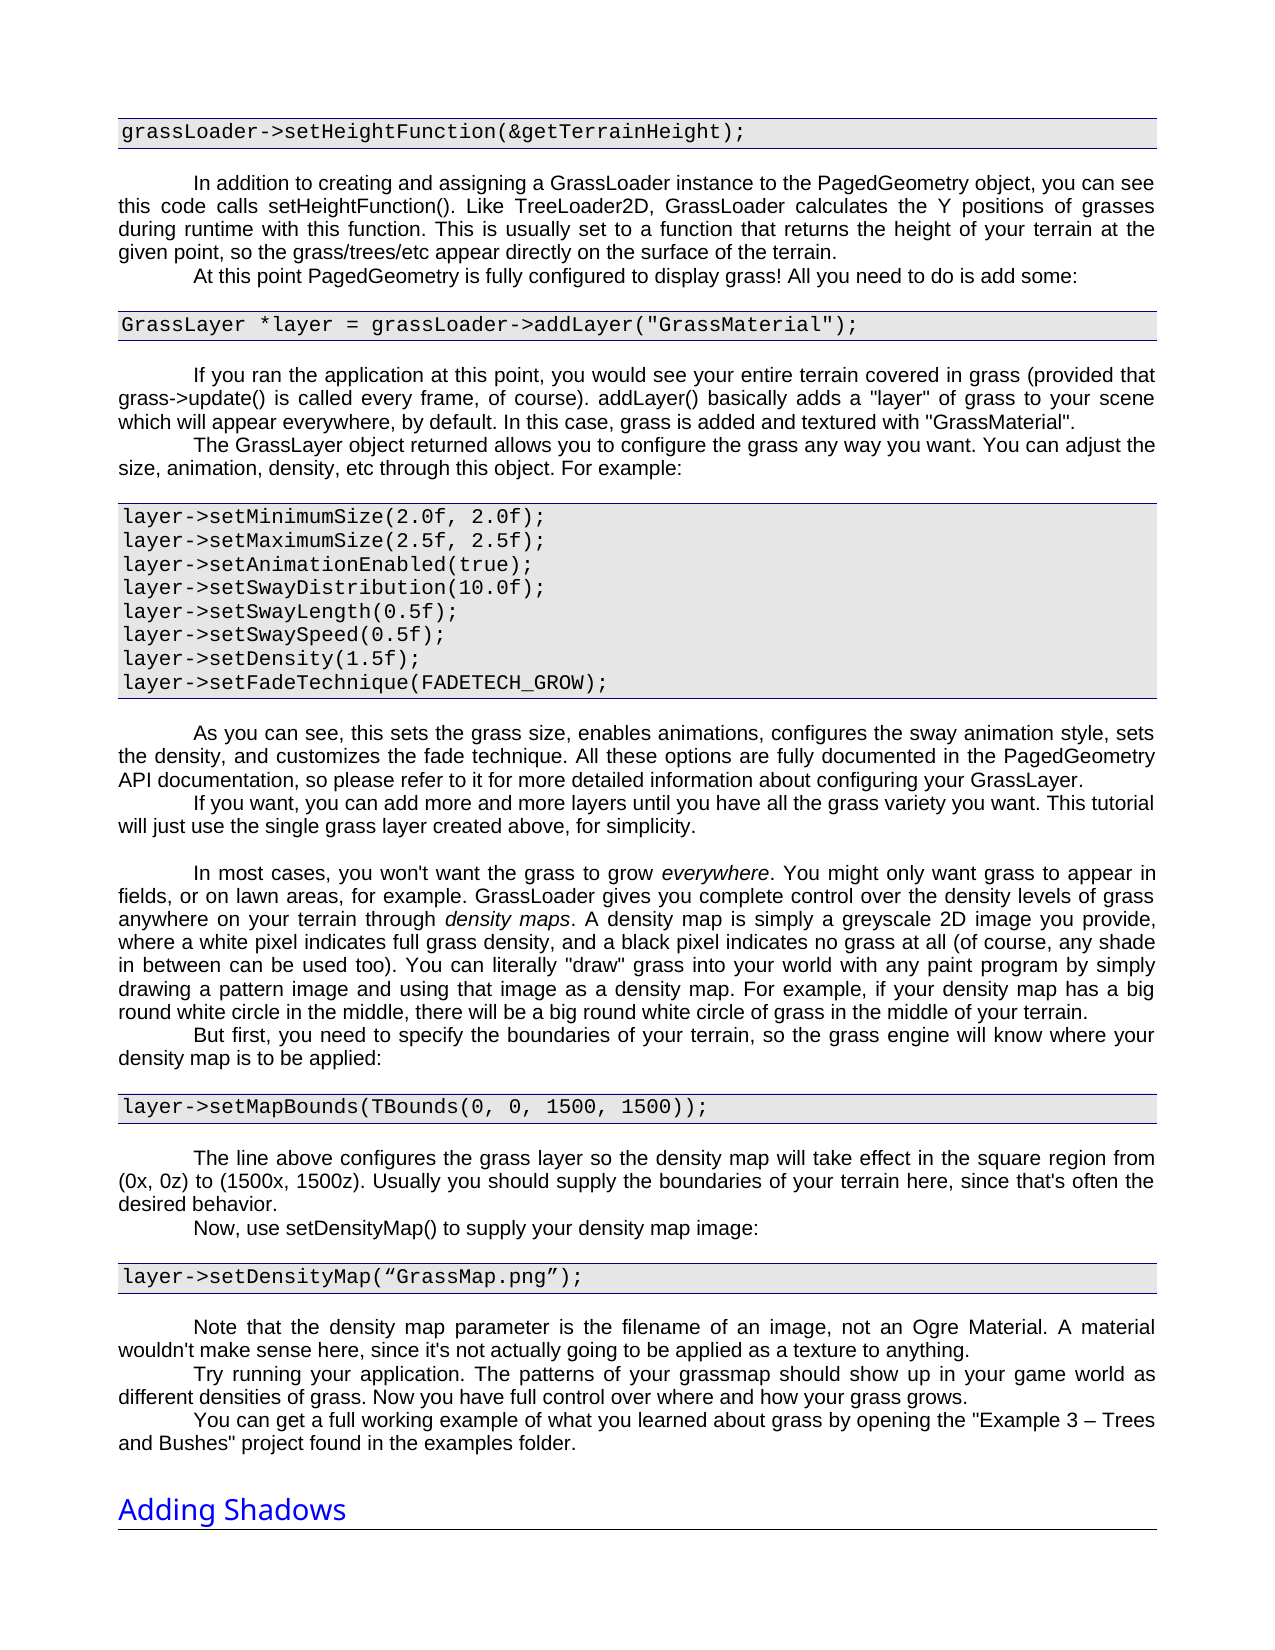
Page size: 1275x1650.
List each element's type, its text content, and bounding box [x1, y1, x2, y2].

text At this point PagedGeometry is fully configured to display grass! All you need to do is add some: [118, 264, 1157, 287]
text layer->setDensityMap(“GrassMap.png”); [118, 1264, 1157, 1293]
text layer->setSwayDistribution(10.0f); [118, 574, 1157, 598]
text layer->setFadeTechnique(FADETECH_GROW); [118, 669, 1157, 698]
text In addition to creating and assigning a GrassLoader instance to the PagedGeometry object, you can see this code calls setHeightFunction(). Like TreeLoader2D, GrassLoader calculates the Y positions of grasses during runtime with this function. This is usually set to a function that returns the height of your terrain at the given point, so the grass/trees/etc appear directly on the surface of the terrain. [118, 171, 1157, 264]
text layer->setSwaySpeed(0.5f); [118, 621, 1157, 645]
text In most cases, you won't want the grass to grow everywhere. You might only want grass to appear in fields, or on lawn areas, for example. GrassLoader gives you complete control over the density levels of grass anywhere on your terrain through density maps. A density map is simply a greyscale 2D image you provide, where a white pixel indicates full grass density, and a black pixel indicates no grass at all (of course, any shade in between can be used too). You can literally "draw" grass into your world with any paint program by simply drawing a pattern image and using that image as a density map. For example, if your density map has a big round white circle in the middle, there will be a big round white circle of grass in the middle of your terrain. [118, 861, 1157, 1024]
text If you ran the application at this point, you would see your entire terrain covered in grass (provided that grass->update() is called every frame, of course). addLayer() basically adds a "layer" of grass to your scene which will appear everywhere, by default. In this case, grass is added and textured with "GrassMaterial". [118, 364, 1157, 433]
text The GrassLayer object returned allows you to configure the grass any way you want. You can adjust the size, animation, density, etc through this object. For example: [118, 433, 1157, 480]
text layer->setSwayLength(0.5f); [118, 598, 1157, 621]
text layer->setMinimumSize(2.0f, 2.0f); [118, 504, 1157, 527]
text layer->setAnimationEnabled(true); [118, 550, 1157, 574]
text The line above configures the grass layer so the density map will take effect in the square region from (0x, 0z) to (1500x, 1500z). Usually you should supply the boundaries of your terrain here, since that's often the desired behavior. [118, 1147, 1157, 1216]
text As you can see, this sets the grass size, enables animations, configures the sway animation style, sets the density, and customizes the fade technique. All these options are fully documented in the PagedGeometry API documentation, so please refer to it for more detailed information about configuring your GrassLayer. [118, 722, 1157, 791]
text layer->setMaximumSize(2.5f, 2.5f); [118, 527, 1157, 550]
text But first, you need to specify the boundaries of your terrain, so the grass engine will know where your density map is to be applied: [118, 1024, 1157, 1070]
text GrassLayer *layer = grassLoader->addLayer("GrassMaterial"); [118, 312, 1157, 340]
text Adding Shadows [118, 1455, 1157, 1529]
text Note that the density map parameter is the filename of an image, not an Ogre Material. A material wouldn't make sense here, since it's not actually going to be applied as a texture to anything. [118, 1316, 1157, 1362]
text If you want, you can add more and more layers until you have all the grass variety you want. This tutorial will just use the single grass layer created above, for simplicity. [118, 791, 1157, 838]
text layer->setDensity(1.5f); [118, 645, 1157, 669]
text grassLoader->setHeightFunction(&getTerrainHeight); [118, 119, 1157, 148]
text Try running your application. The patterns of your grassmap should show up in your game world as different densities of grass. Now you have full control over where and how your grass grows. [118, 1362, 1157, 1409]
text Now, use setDensityMap() to supply your density map image: [118, 1216, 1157, 1239]
text layer->setMapBounds(TBounds(0, 0, 1500, 1500)); [118, 1095, 1157, 1123]
text You can get a full working example of what you learned about grass by opening the "Example 3 – Trees and Bushes" project found in the examples folder. [118, 1409, 1157, 1455]
